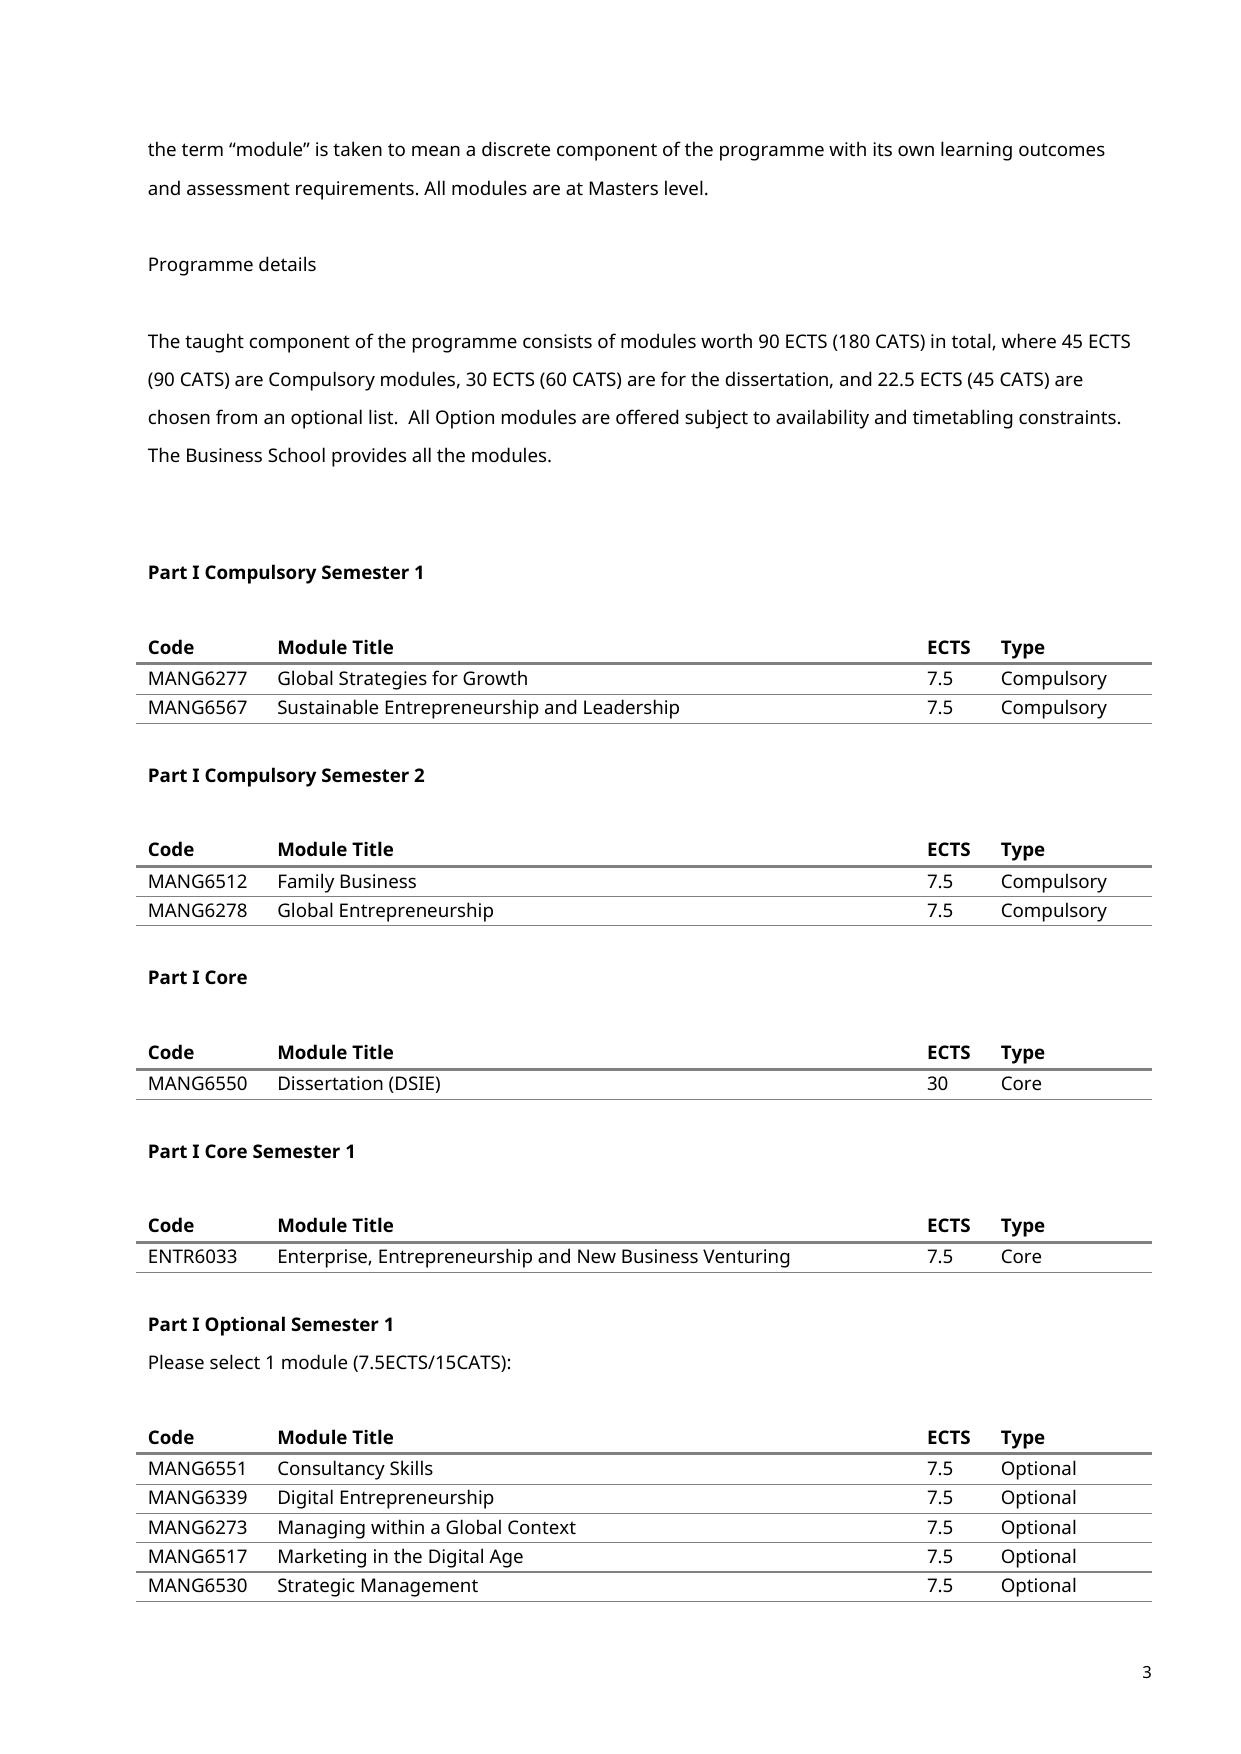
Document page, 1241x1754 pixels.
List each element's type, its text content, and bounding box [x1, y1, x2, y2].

table_cell MANG6530 [136, 1573, 266, 1601]
table_cell Marketing in the Digital Age [266, 1543, 916, 1571]
table_cell Part I Optional Semester 1 Please select 1 module (7.5ECTS/15CATS): [136, 1273, 1152, 1424]
table_cell ECTS [916, 1424, 989, 1452]
table_cell Compulsory [989, 868, 1152, 896]
table_cell MANG6517 [136, 1543, 266, 1571]
table_cell 7.5 [916, 1543, 989, 1571]
table_cell Part I Compulsory Semester 2 [136, 724, 1152, 837]
table_cell Type [989, 1039, 1152, 1067]
table_cell Sustainable Entrepreneurship and Leadership [266, 695, 916, 723]
table_cell ENTR6033 [136, 1244, 266, 1272]
table_cell Type [989, 1424, 1152, 1452]
table_cell Global Strategies for Growth [266, 665, 916, 693]
table_cell MANG6512 [136, 868, 266, 896]
table_cell 7.5 [916, 868, 989, 896]
table_cell Optional [989, 1485, 1152, 1513]
table_cell Compulsory [989, 897, 1152, 925]
table_cell Part I Core Semester 1 [136, 1100, 1152, 1212]
table_cell 7.5 [916, 695, 989, 723]
table_cell Strategic Management [266, 1573, 916, 1601]
table_cell MANG6339 [136, 1485, 266, 1513]
table_cell 7.5 [916, 897, 989, 925]
table_cell Module Title [266, 837, 916, 865]
table_cell Type [989, 837, 1152, 865]
table_cell MANG6277 [136, 665, 266, 693]
table_cell Family Business [266, 868, 916, 896]
table_cell Global Entrepreneurship [266, 897, 916, 925]
table_cell Optional [989, 1543, 1152, 1571]
table_cell Consultancy Skills [266, 1455, 916, 1484]
table_cell 7.5 [916, 1573, 989, 1601]
table_cell Module Title [266, 1213, 916, 1241]
table_cell Managing within a Global Context [266, 1514, 916, 1542]
table_cell Type [989, 634, 1152, 662]
table_cell 7.5 [916, 1485, 989, 1513]
table_cell Part I Compulsory Semester 1 [136, 521, 1152, 634]
table_cell MANG6550 [136, 1071, 266, 1099]
table_cell Optional [989, 1573, 1152, 1601]
table_cell MANG6551 [136, 1455, 266, 1484]
table_cell Code [136, 1213, 266, 1241]
table_cell Compulsory [989, 665, 1152, 693]
table_cell 7.5 [916, 1455, 989, 1484]
table_cell Core [989, 1244, 1152, 1272]
table_cell 30 [916, 1071, 989, 1099]
table_cell ECTS [916, 634, 989, 662]
table_cell MANG6278 [136, 897, 266, 925]
table_cell Module Title [266, 1424, 916, 1452]
table_cell Code [136, 837, 266, 865]
table_cell Module Title [266, 634, 916, 662]
table_cell Module Title [266, 1039, 916, 1067]
table_cell MANG6567 [136, 695, 266, 723]
table_cell Code [136, 1039, 266, 1067]
table_cell 7.5 [916, 1514, 989, 1542]
table_header the term “module” is taken to mean a discrete component of the programme with its own learning outcomes and assessment requirements. All modules are at Masters level. Programme details The taught component of the programme consists of modules worth 90 ECTS (180 CATS) in total, where 45 ECTS (90 CATS) are Compulsory modules, 30 ECTS (60 CATS) are for the dissertation, and 22.5 ECTS (45 CATS) are chosen from an optional list. All Option modules are offered subject to availability and timetabling constraints. The Business School provides all the modules. [136, 137, 1152, 521]
table_cell Digital Entrepreneurship [266, 1485, 916, 1513]
table_cell 7.5 [916, 1244, 989, 1272]
table_cell Part I Core [136, 926, 1152, 1039]
table_cell Code [136, 634, 266, 662]
table_cell ECTS [916, 1039, 989, 1067]
table_cell Type [989, 1213, 1152, 1241]
table_cell Code [136, 1424, 266, 1452]
table_cell ECTS [916, 837, 989, 865]
table_cell Compulsory [989, 695, 1152, 723]
table_cell Core [989, 1071, 1152, 1099]
table_cell Dissertation (DSIE) [266, 1071, 916, 1099]
table_cell 7.5 [916, 665, 989, 693]
table_cell Optional [989, 1455, 1152, 1484]
table_cell ECTS [916, 1213, 989, 1241]
table_cell Optional [989, 1514, 1152, 1542]
table_cell Enterprise, Entrepreneurship and New Business Venturing [266, 1244, 916, 1272]
table_cell MANG6273 [136, 1514, 266, 1542]
